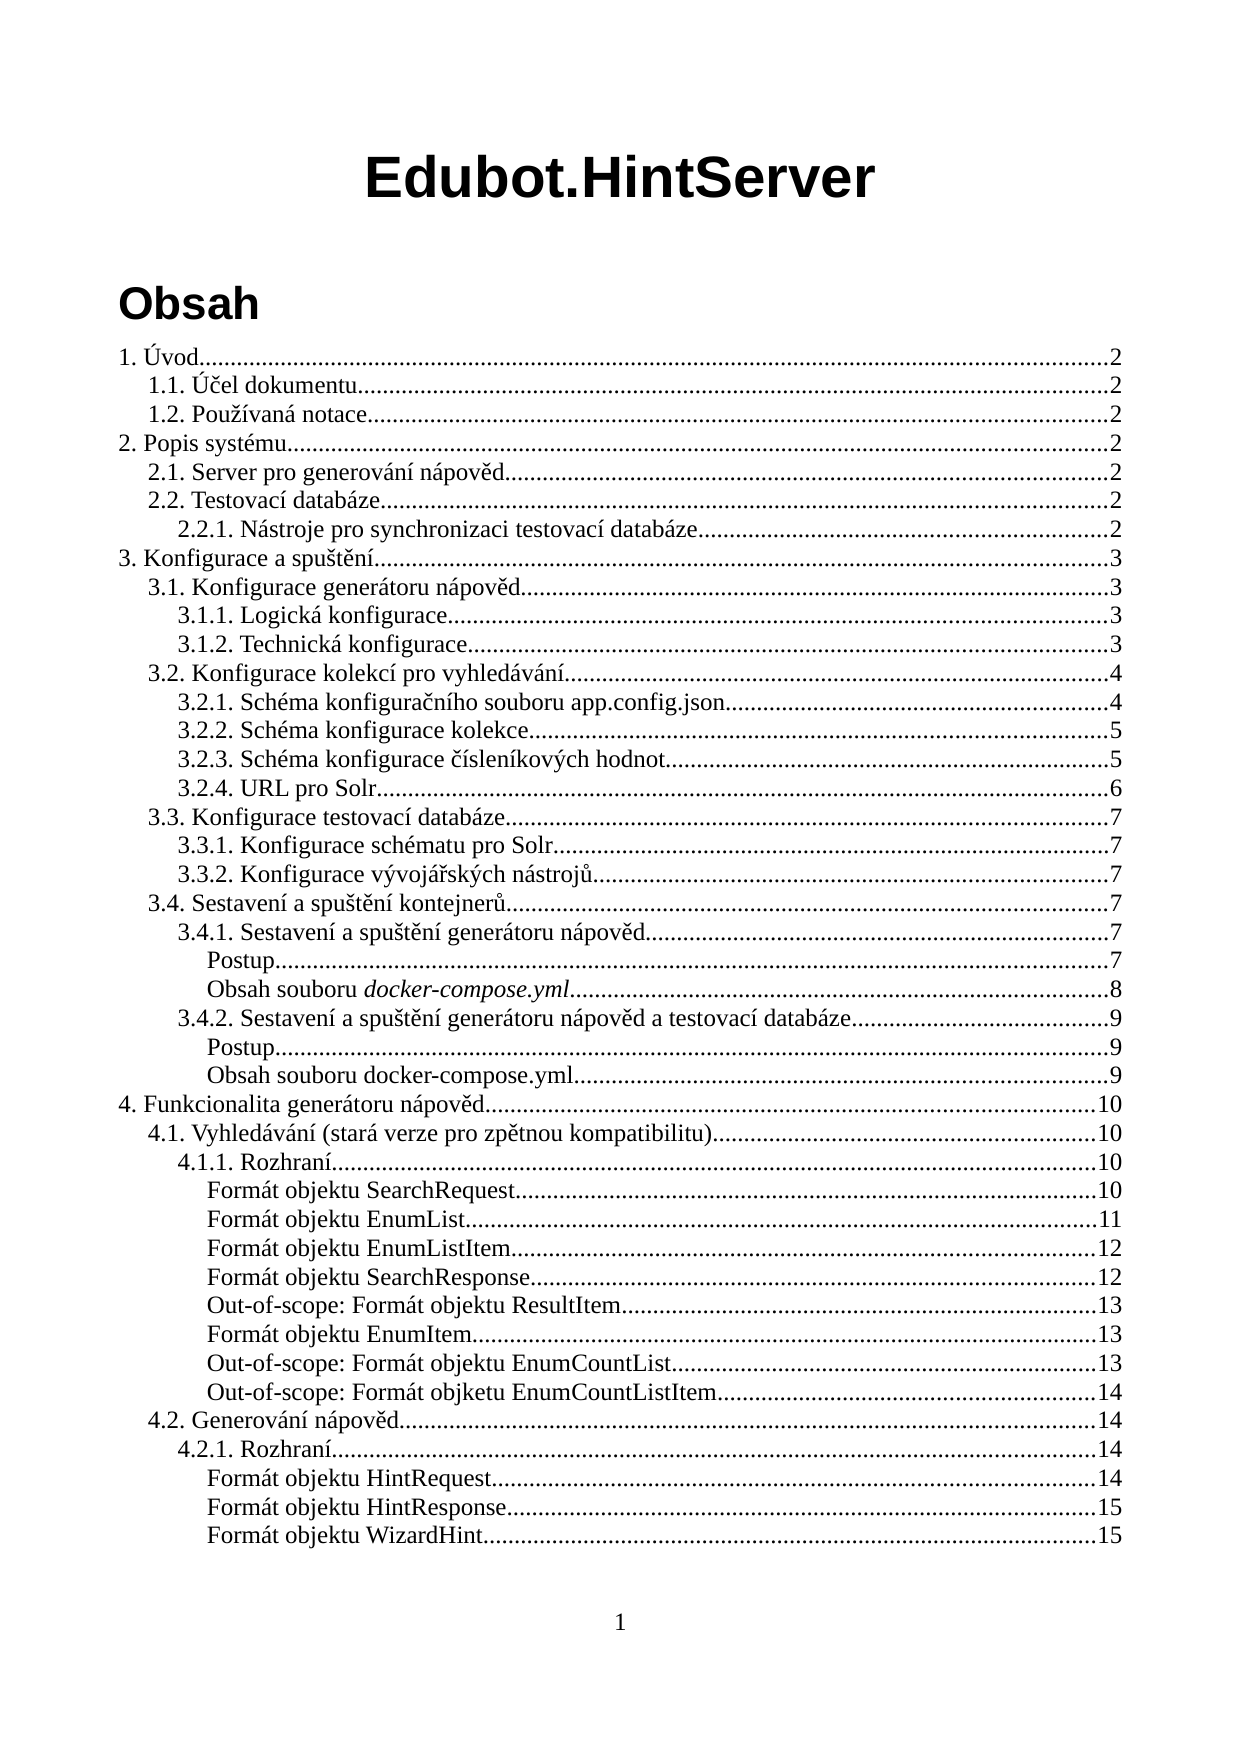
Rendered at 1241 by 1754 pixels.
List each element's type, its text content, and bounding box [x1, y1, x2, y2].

text 2.2. Testovací databáze 2 [148, 485, 1122, 514]
text 4.2. Generování nápověd 14 [148, 1405, 1122, 1434]
text Postup 9 [207, 1032, 1122, 1060]
subtitle Obsah [118, 276, 1122, 329]
text 1.2. Používaná notace 2 [148, 399, 1122, 428]
text 3.3.1. Konfigurace schématu pro Solr 7 [177, 830, 1122, 859]
text 3.3. Konfigurace testovací databáze 7 [148, 802, 1122, 830]
text Out-of-scope: Formát objektu ResultItem 13 [207, 1290, 1122, 1319]
text 2. Popis systému 2 [118, 428, 1122, 457]
text Formát objektu EnumList 11 [207, 1204, 1122, 1233]
text Postup 7 [207, 945, 1122, 974]
text 4.1. Vyhledávání (stará verze pro zpětnou kompatibilitu) 10 [148, 1118, 1122, 1147]
text 3.2.4. URL pro Solr 6 [177, 773, 1122, 802]
text Obsah souboru docker-compose.yml 8 [207, 974, 1122, 1003]
text 3.1. Konfigurace generátoru nápověd 3 [148, 572, 1122, 600]
text 3.4. Sestavení a spuštění kontejnerů 7 [148, 888, 1122, 917]
text 4.1.1. Rozhraní 10 [177, 1147, 1122, 1175]
text 3.1.2. Technická konfigurace 3 [177, 629, 1122, 658]
text 2.1. Server pro generování nápověd 2 [148, 457, 1122, 485]
text 3.3.2. Konfigurace vývojářských nástrojů 7 [177, 859, 1122, 888]
text 3.4.2. Sestavení a spuštění generátoru nápověd a testovací databáze 9 [177, 1003, 1122, 1032]
text Formát objektu EnumItem 13 [207, 1319, 1122, 1348]
text Out-of-scope: Formát objektu EnumCountList 13 [207, 1348, 1122, 1377]
text 3.1.1. Logická konfigurace 3 [177, 600, 1122, 629]
text Formát objektu HintResponse 15 [207, 1492, 1122, 1520]
text 1.1. Účel dokumentu 2 [148, 370, 1122, 399]
text 3.2. Konfigurace kolekcí pro vyhledávání 4 [148, 658, 1122, 687]
text Formát objektu HintRequest 14 [207, 1463, 1122, 1492]
text 1. Úvod 2 [118, 342, 1122, 370]
text 2.2.1. Nástroje pro synchronizaci testovací databáze 2 [177, 514, 1122, 543]
text Formát objektu EnumListItem 12 [207, 1233, 1122, 1262]
text 3.4.1. Sestavení a spuštění generátoru nápověd 7 [177, 917, 1122, 945]
text 3. Konfigurace a spuštění 3 [118, 543, 1122, 572]
text Obsah souboru docker-compose.yml 9 [207, 1060, 1122, 1089]
title Edubot.HintServer [118, 143, 1122, 210]
text 4.2.1. Rozhraní 14 [177, 1434, 1122, 1463]
text Out-of-scope: Formát objketu EnumCountListItem 14 [207, 1377, 1122, 1405]
text 4. Funkcionalita generátoru nápověd 10 [118, 1089, 1122, 1118]
text 3.2.1. Schéma konfiguračního souboru app.config.json 4 [177, 687, 1122, 715]
text Formát objektu WizardHint 15 [207, 1520, 1122, 1549]
text 3.2.2. Schéma konfigurace kolekce 5 [177, 715, 1122, 744]
text Formát objektu SearchResponse 12 [207, 1262, 1122, 1290]
text 3.2.3. Schéma konfigurace čísleníkových hodnot 5 [177, 744, 1122, 773]
text Formát objektu SearchRequest 10 [207, 1175, 1122, 1204]
